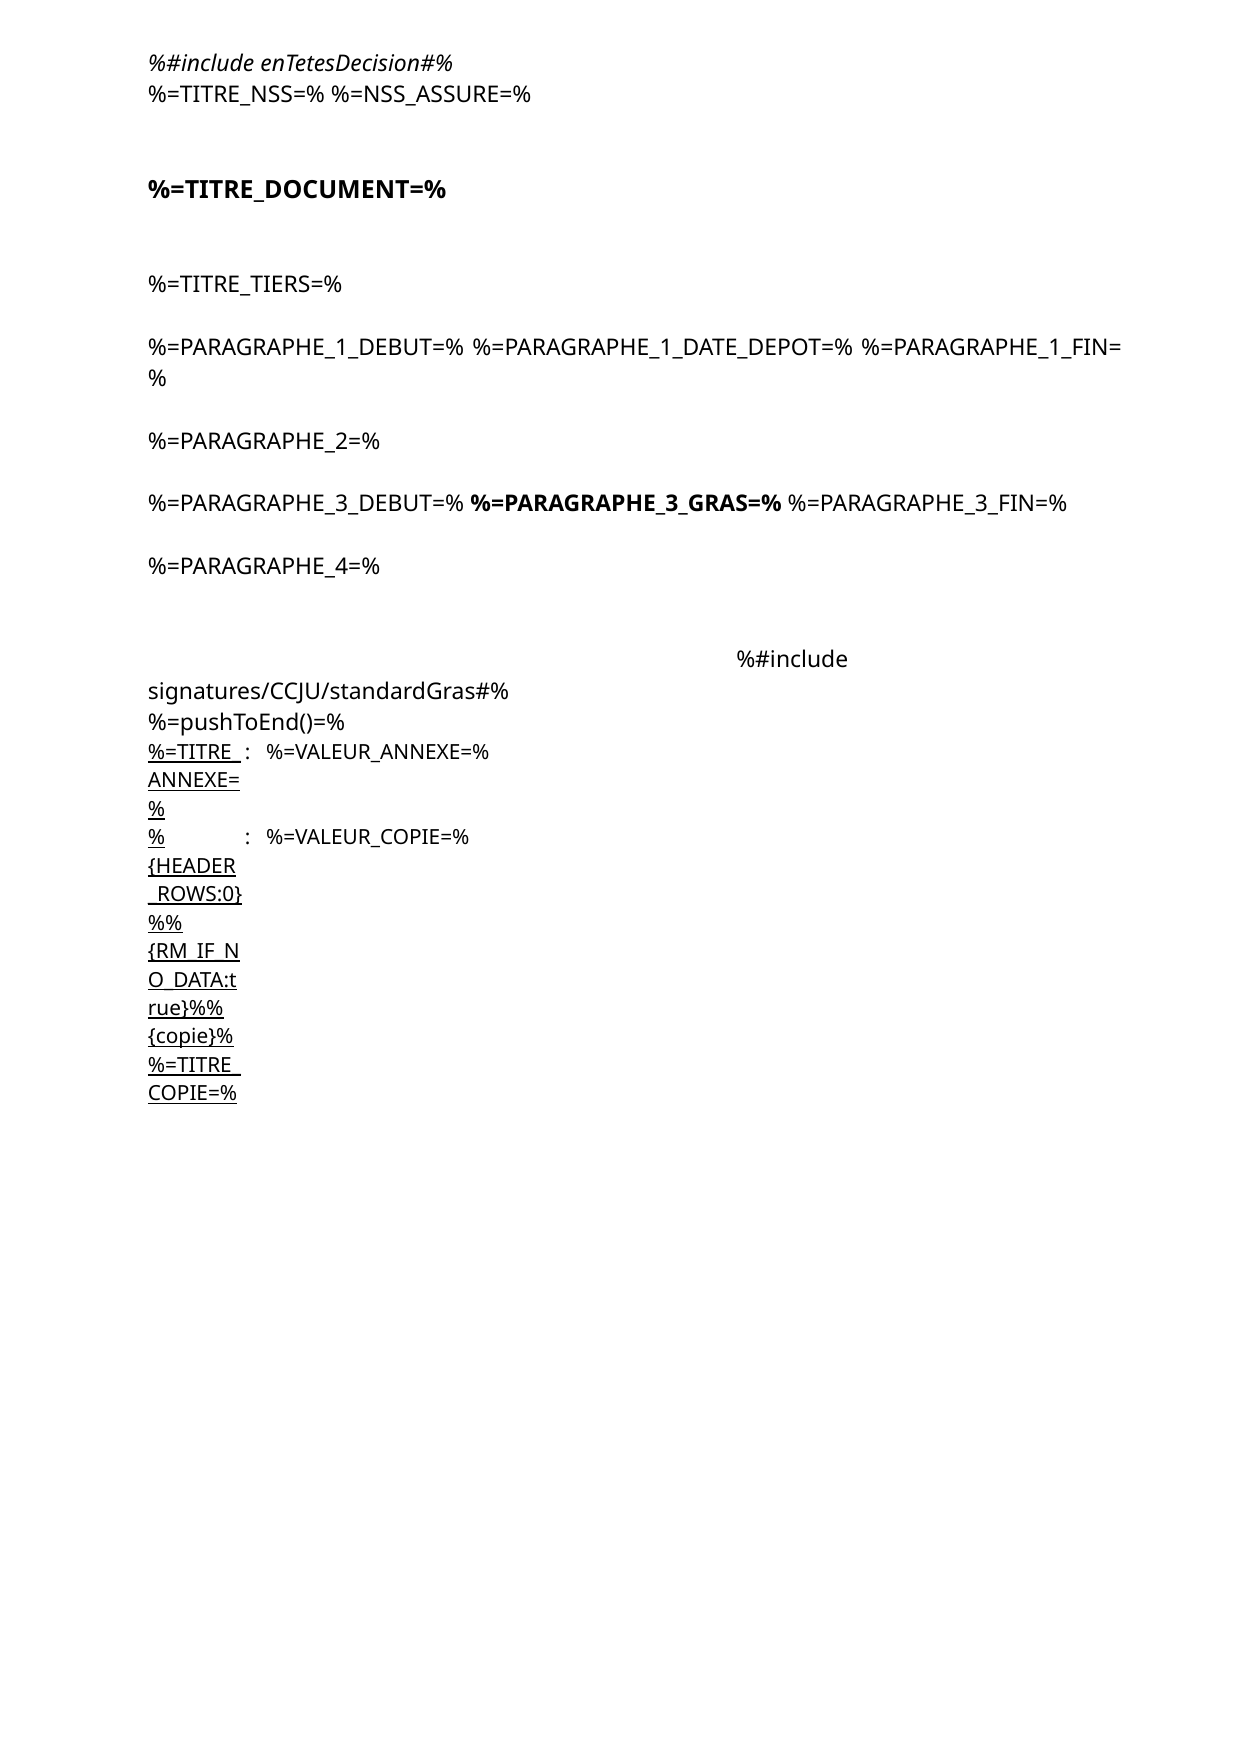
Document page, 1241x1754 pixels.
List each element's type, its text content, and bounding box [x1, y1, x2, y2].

table_header : [245, 737, 266, 822]
table_header %{HEADER_ROWS:0}%%{RM_IF_NO_DATA:true}%%{copie}%%=TITRE_COPIE=% [148, 823, 244, 1107]
text %=PARAGRAPHE_1_DEBUT=% %=PARAGRAPHE_1_DATE_DEPOT=% %=PARAGRAPHE_1_FIN=% [148, 331, 1122, 393]
text %=PARAGRAPHE_3_DEBUT=% %=PARAGRAPHE_3_GRAS=% %=PARAGRAPHE_3_FIN=% [148, 487, 1122, 518]
text %=PARAGRAPHE_2=% [148, 425, 1122, 456]
text %=TITRE_DOCUMENT=% [148, 172, 1122, 206]
table_header %=TITRE_ANNEXE=% [148, 737, 244, 822]
text %=PARAGRAPHE_4=% [148, 550, 1122, 581]
table_header : [245, 823, 266, 1107]
text %#include enTetesDecision#% [148, 47, 1122, 78]
text %#include signatures/CCJU/standardGras#% [148, 643, 1122, 706]
text %=pushToEnd()=% [148, 706, 1122, 737]
text %=TITRE_NSS=% %=NSS_ASSURE=% [148, 78, 1122, 109]
text %=TITRE_TIERS=% [148, 268, 1122, 300]
table_header %=VALEUR_COPIE=% [266, 823, 1122, 1107]
table_header %=VALEUR_ANNEXE=% [266, 737, 1122, 822]
